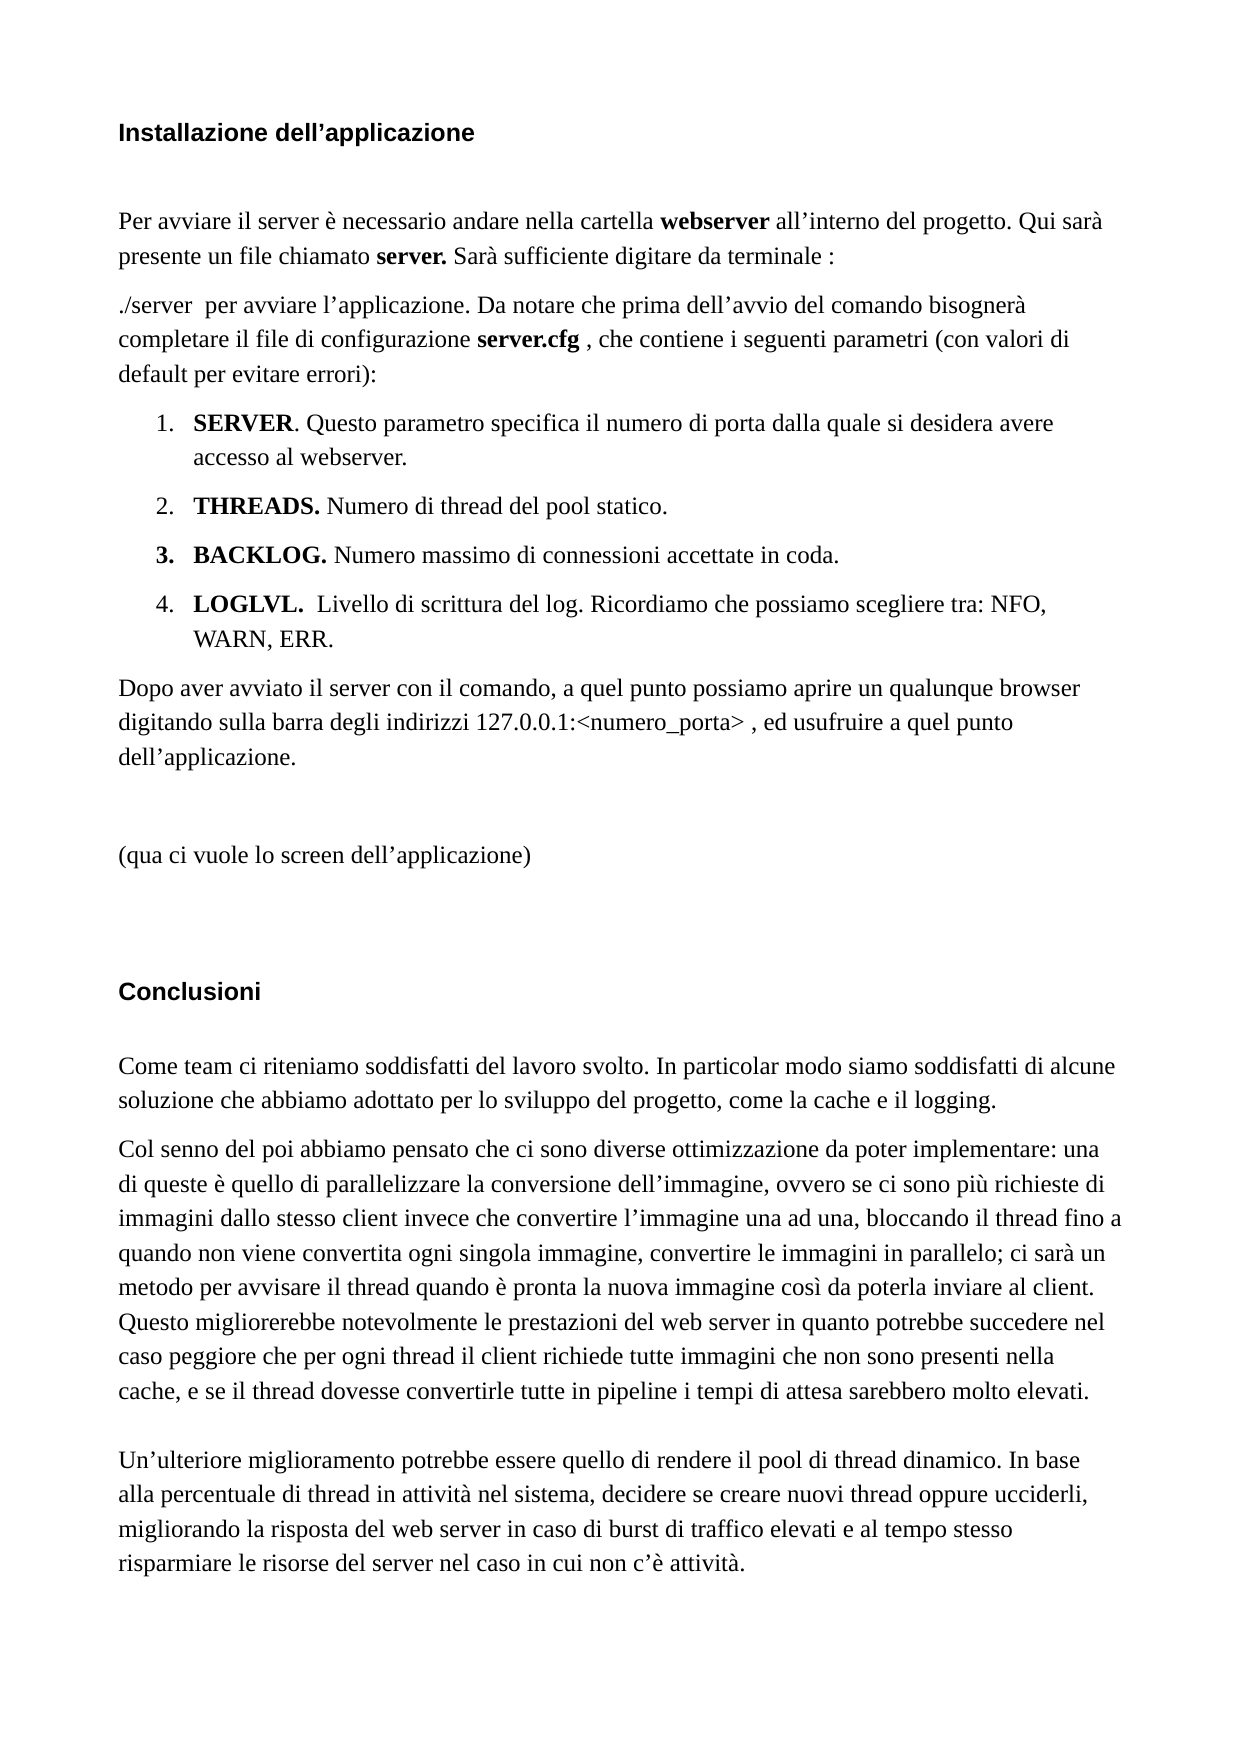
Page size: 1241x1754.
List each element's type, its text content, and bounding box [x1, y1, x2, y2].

text ./server per avviare l’applicazione. Da notare che prima dell’avvio del comando bisognerà completare il file di configurazione server.cfg , che contiene i seguenti parametri (con valori di default per evitare errori): [118, 290, 1122, 387]
list THREADS. Numero di thread del pool statico. [156, 491, 1122, 520]
list LOGLVL. Livello di scrittura del log. Ricordiamo che possiamo scegliere tra: NFO, WARN, ERR. [156, 589, 1122, 653]
text Come team ci riteniamo soddisfatti del lavoro svolto. In particolar modo siamo soddisfatti di alcune soluzione che abbiamo adottato per lo sviluppo del progetto, come la cache e il logging. [118, 1016, 1122, 1114]
text Installazione dell’applicazione [118, 118, 1122, 147]
text (qua ci vuole lo screen dell’applicazione) [118, 840, 1122, 869]
text Dopo aver avviato il server con il comando, a quel punto possiamo aprire un qualunque browser digitando sulla barra degli indirizzi 127.0.0.1:<numero_porta> , ed usufruire a quel punto dell’applicazione. [118, 673, 1122, 771]
text Per avviare il server è necessario andare nella cartella webserver all’interno del progetto. Qui sarà presente un file chiamato server. Sarà sufficiente digitare da terminale : [118, 206, 1122, 269]
text Conclusioni [118, 977, 1122, 1006]
text Col senno del poi abbiamo pensato che ci sono diverse ottimizzazione da poter implementare: una di queste è quello di parallelizzare la conversione dell’immagine, ovvero se ci sono più richieste di immagini dallo stesso client invece che convertire l’immagine una ad una, bloccando il thread fino a quando non viene convertita ogni singola immagine, convertire le immagini in parallelo; ci sarà un metodo per avvisare il thread quando è pronta la nuova immagine così da poterla inviare al client. Questo migliorerebbe notevolmente le prestazioni del web server in quanto potrebbe succedere nel caso peggiore che per ogni thread il client richiede tutte immagini che non sono presenti nella cache, e se il thread dovesse convertirle tutte in pipeline i tempi di attesa sarebbero molto elevati. Un’ulteriore miglioramento potrebbe essere quello di rendere il pool di thread dinamico. In base alla percentuale di thread in attività nel sistema, decidere se creare nuovi thread oppure ucciderli, migliorando la risposta del web server in caso di burst di traffico elevati e al tempo stesso risparmiare le risorse del server nel caso in cui non c’è attività. [118, 1134, 1122, 1577]
list BACKLOG. Numero massimo di connessioni accettate in coda. [156, 540, 1122, 569]
list SERVER. Questo parametro specifica il numero di porta dalla quale si desidera avere accesso al webserver. [156, 408, 1122, 471]
